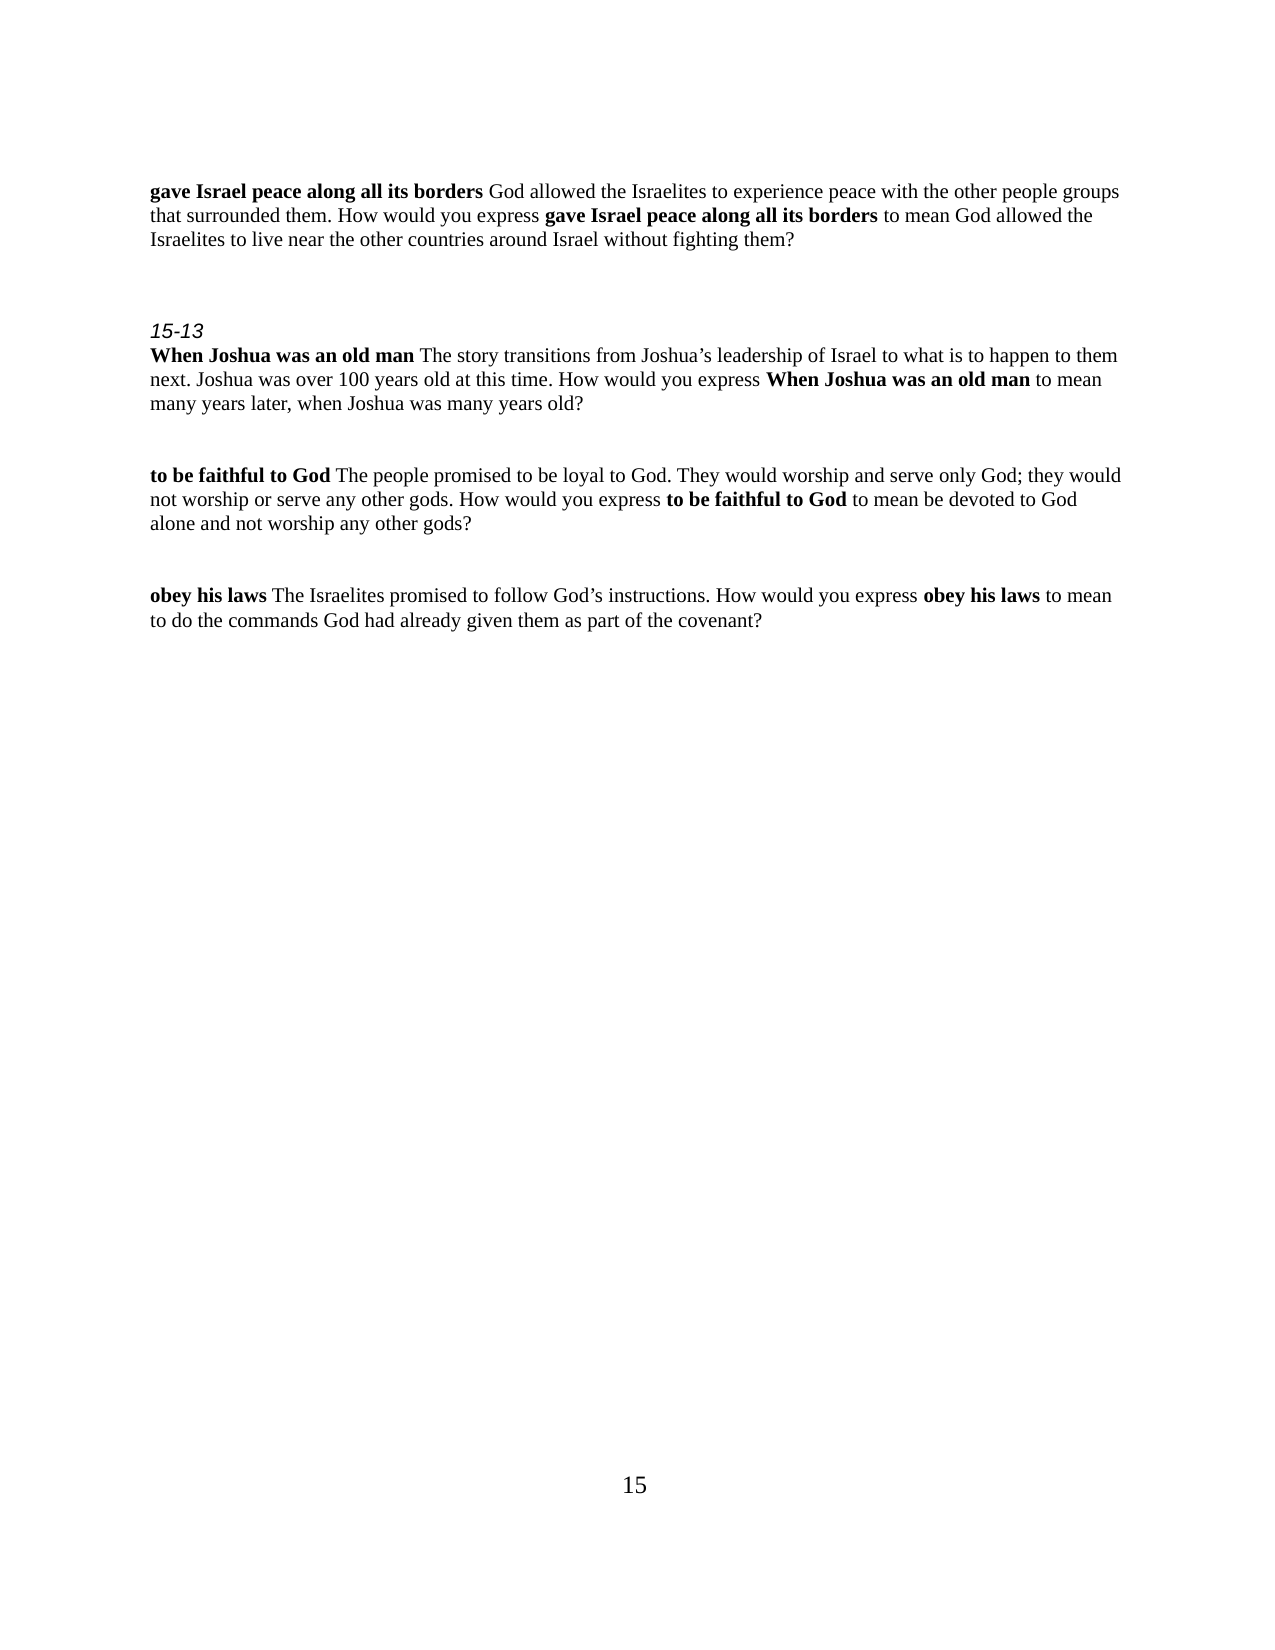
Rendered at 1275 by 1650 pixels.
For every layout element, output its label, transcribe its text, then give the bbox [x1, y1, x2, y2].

subtitle 15-13 [150, 319, 1125, 343]
text obey his laws The Israelites promised to follow God’s instructions. How would you express obey his laws to mean to do the commands God had already given them as part of the covenant? [150, 583, 1125, 632]
text to be faithful to God The people promised to be loyal to God. They would worship and serve only God; they would not worship or serve any other gods. How would you express to be faithful to God to mean be devoted to God alone and not worship any other gods? [150, 463, 1125, 535]
text gave Israel peace along all its borders God allowed the Israelites to experience peace with the other people groups that surrounded them. How would you express gave Israel peace along all its borders to mean God allowed the Israelites to live near the other countries around Israel without fighting them? [150, 179, 1125, 251]
text When Joshua was an old man The story transitions from Joshua’s leadership of Israel to what is to happen to them next. Joshua was over 100 years old at this time. How would you express When Joshua was an old man to mean many years later, when Joshua was many years old? [150, 343, 1125, 415]
